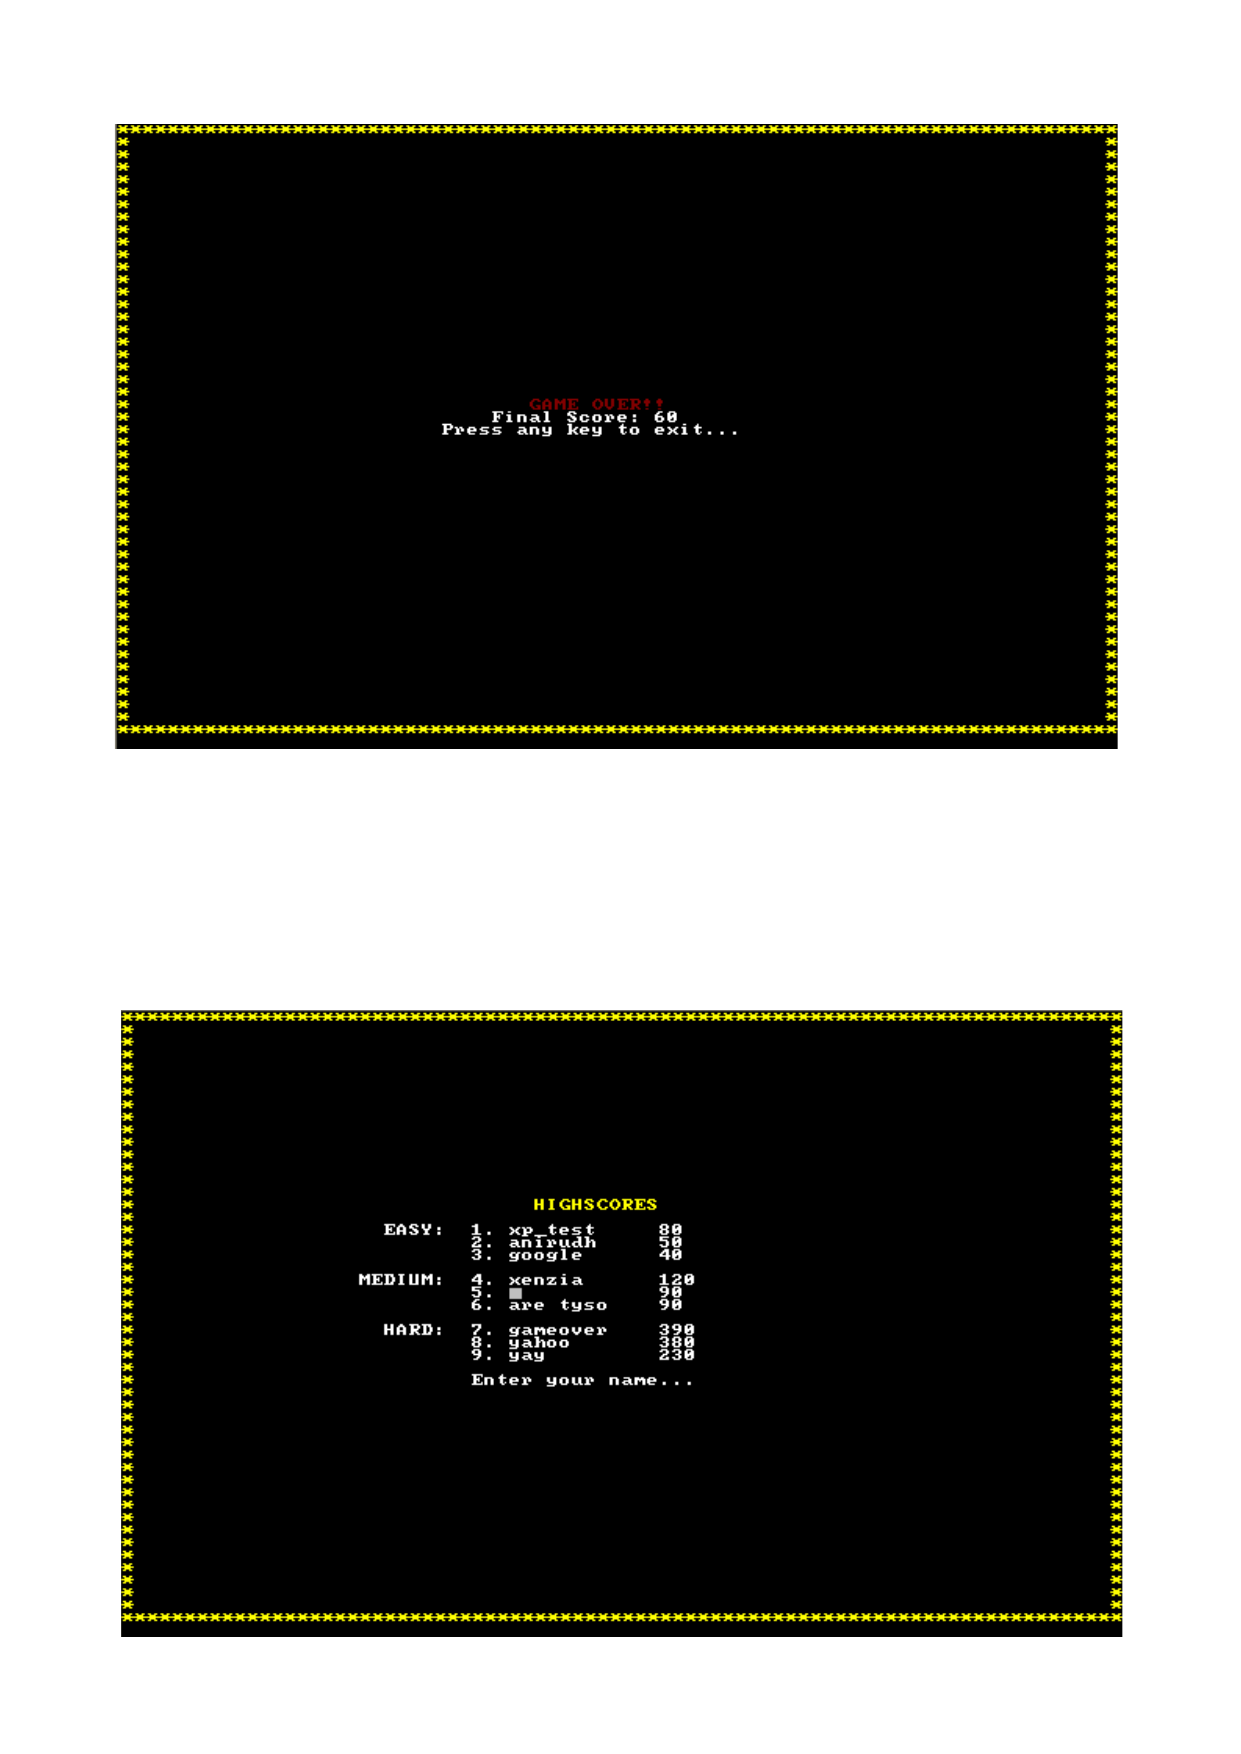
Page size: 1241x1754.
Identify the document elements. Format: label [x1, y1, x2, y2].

picture [114, 124, 1118, 749]
picture [121, 1010, 1123, 1637]
